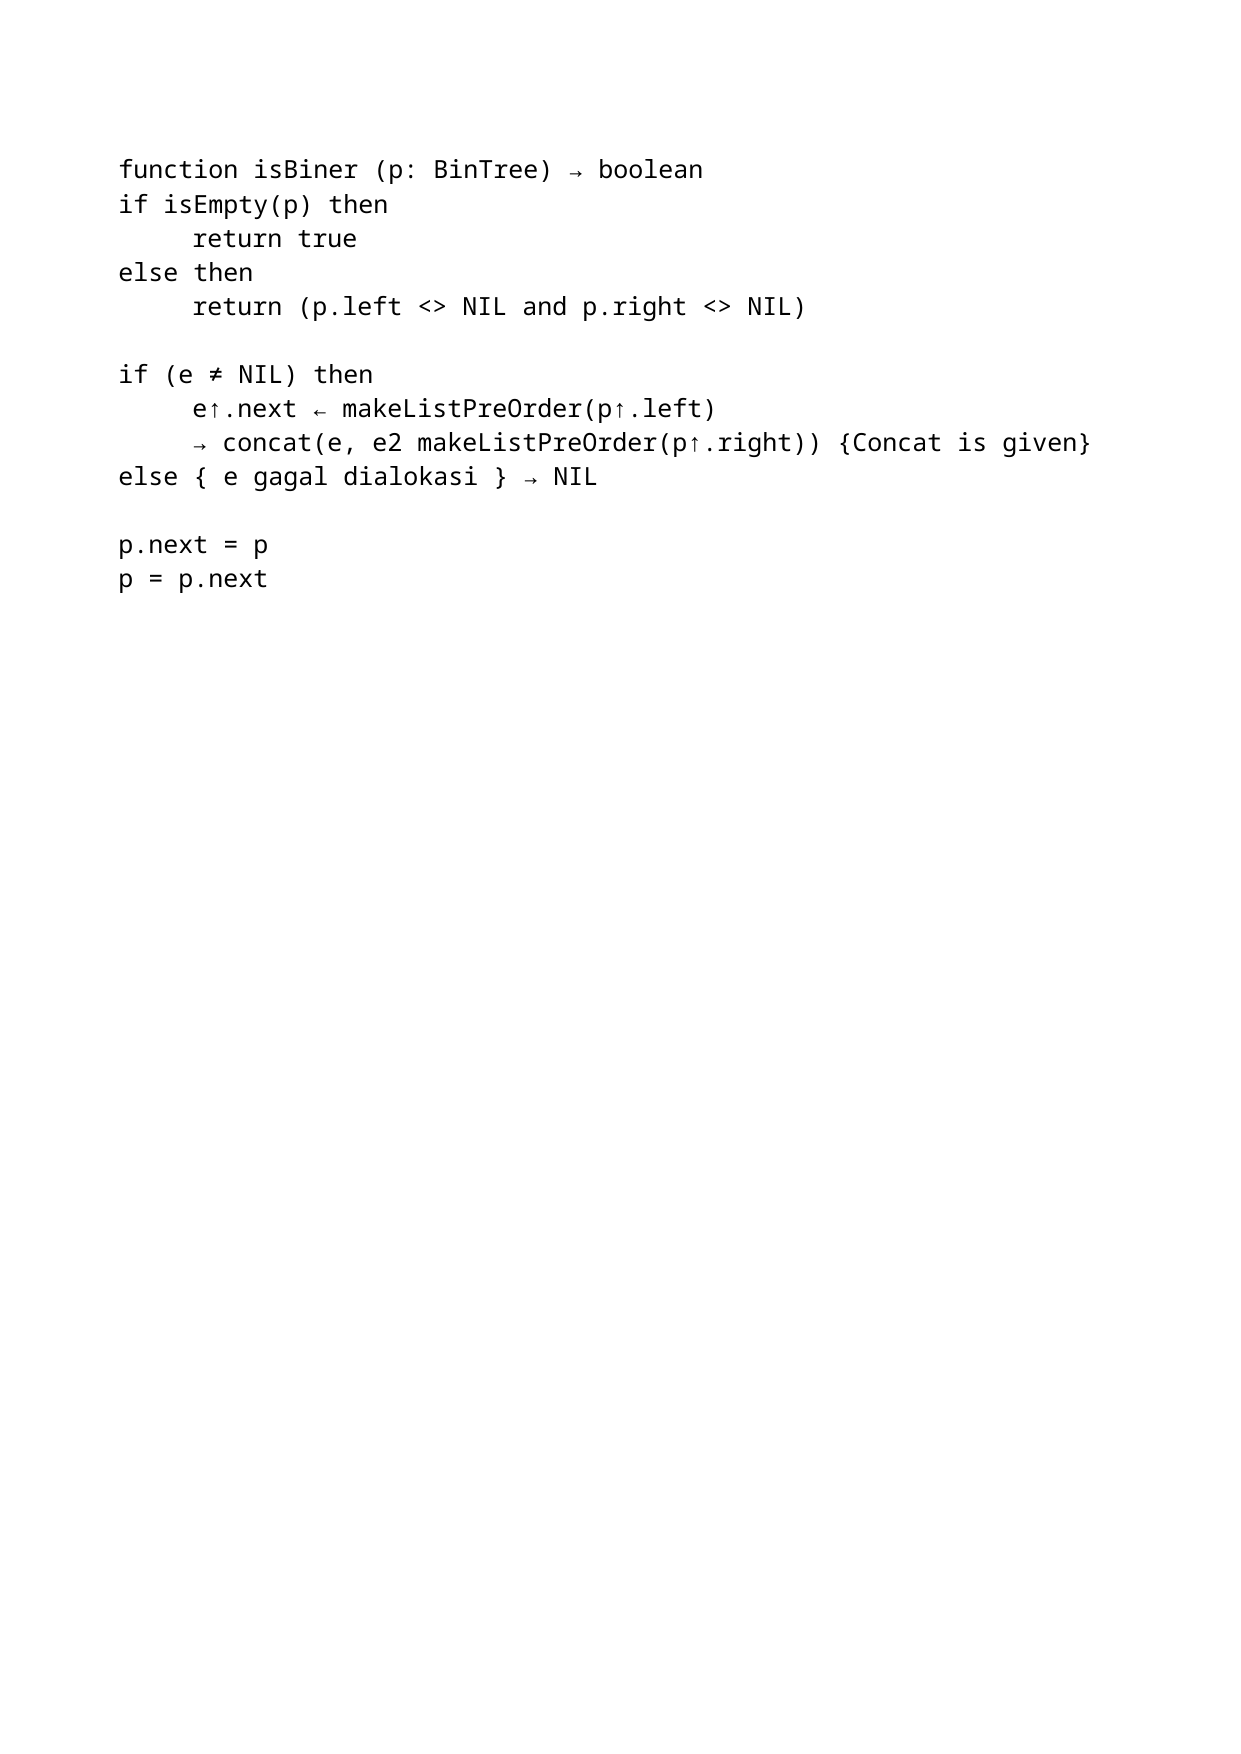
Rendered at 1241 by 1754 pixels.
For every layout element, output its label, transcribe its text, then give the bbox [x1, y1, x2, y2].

text else { e gagal dialokasi } → NIL [118, 459, 1122, 493]
text return true [118, 220, 1122, 254]
text e↑.next ← makeListPreOrder(p↑.left) [118, 391, 1122, 425]
text return (p.left <> NIL and p.right <> NIL) [118, 288, 1122, 322]
text p.next = p [118, 527, 1122, 561]
text else then [118, 254, 1122, 288]
text function isBiner (p: BinTree) → boolean [118, 152, 1122, 186]
text → concat(e, e2 makeListPreOrder(p↑.right)) {Concat is given} [118, 425, 1122, 459]
text if (e ≠ NIL) then [118, 357, 1122, 391]
text p = p.next [118, 561, 1122, 595]
text if isEmpty(p) then [118, 186, 1122, 220]
